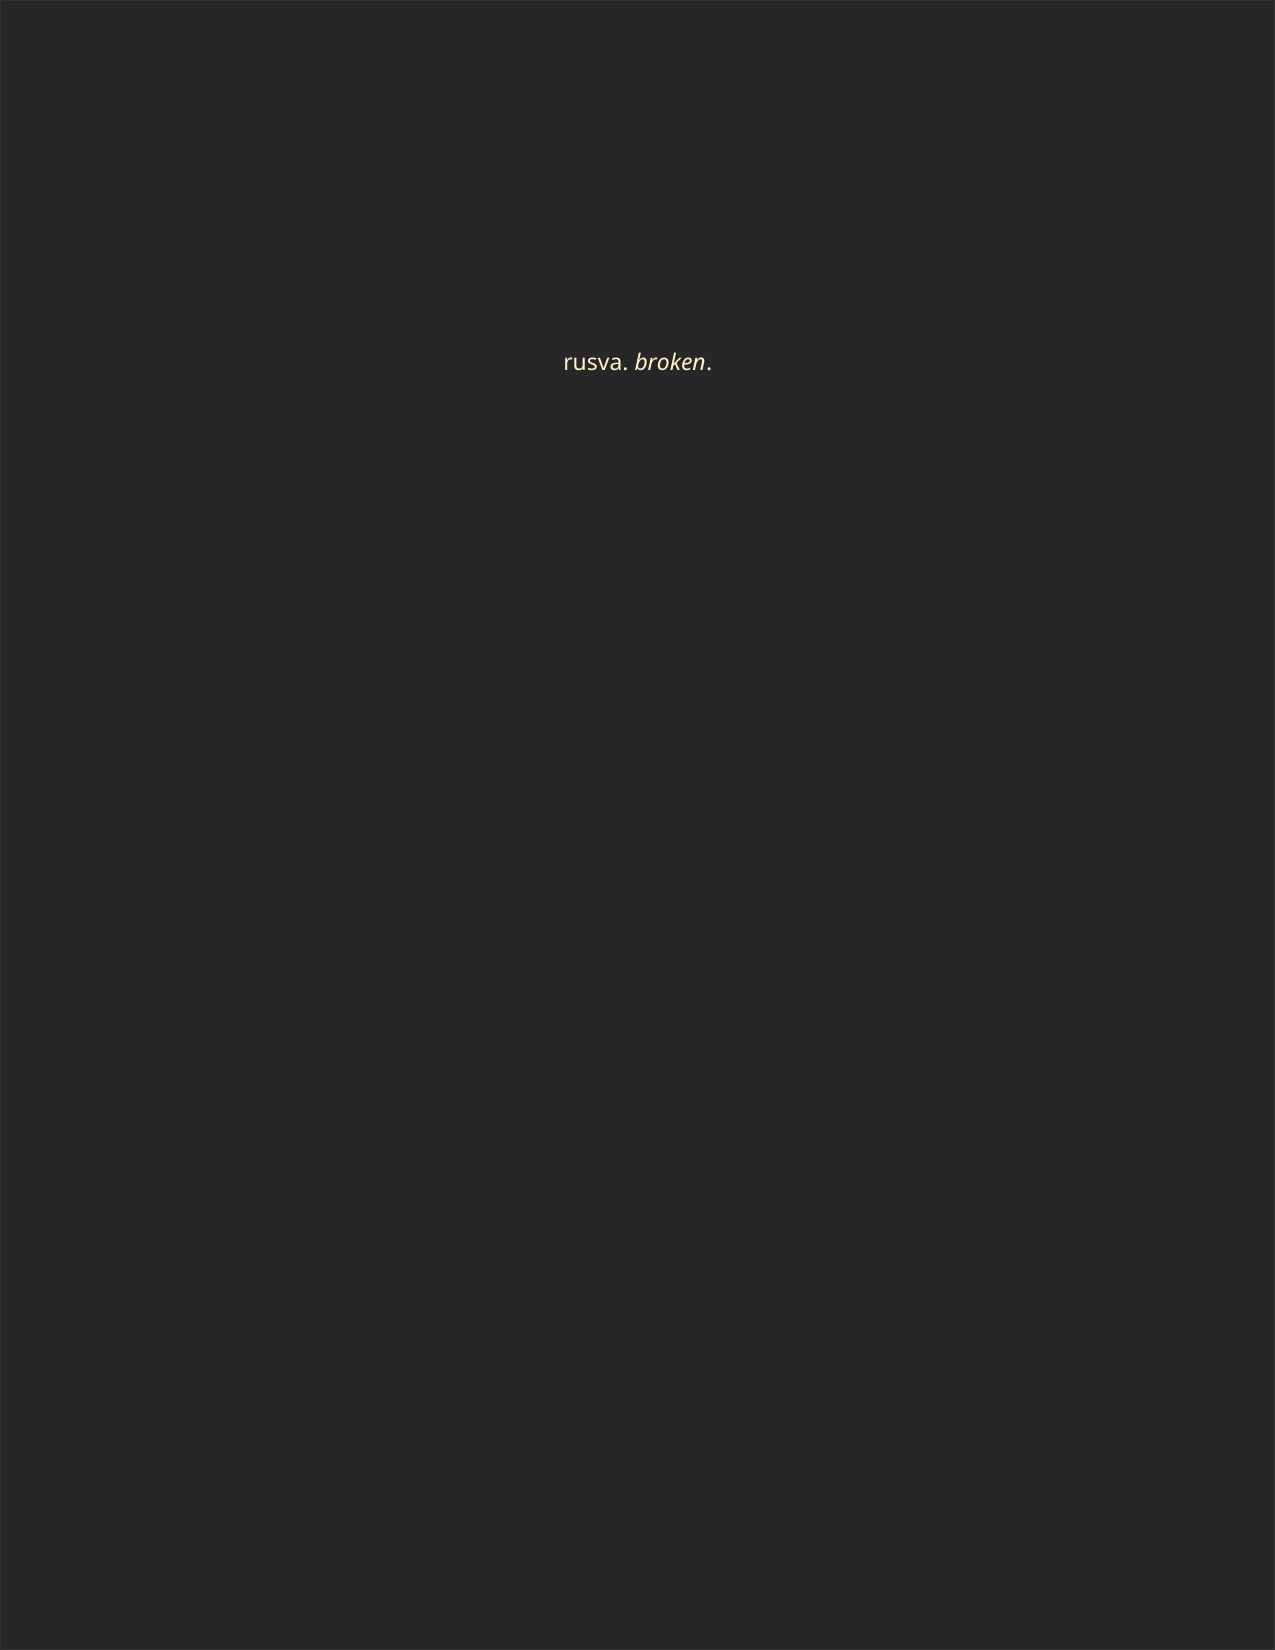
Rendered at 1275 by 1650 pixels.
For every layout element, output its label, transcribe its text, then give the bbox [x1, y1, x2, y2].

text rusva. broken. [96, 346, 1179, 377]
